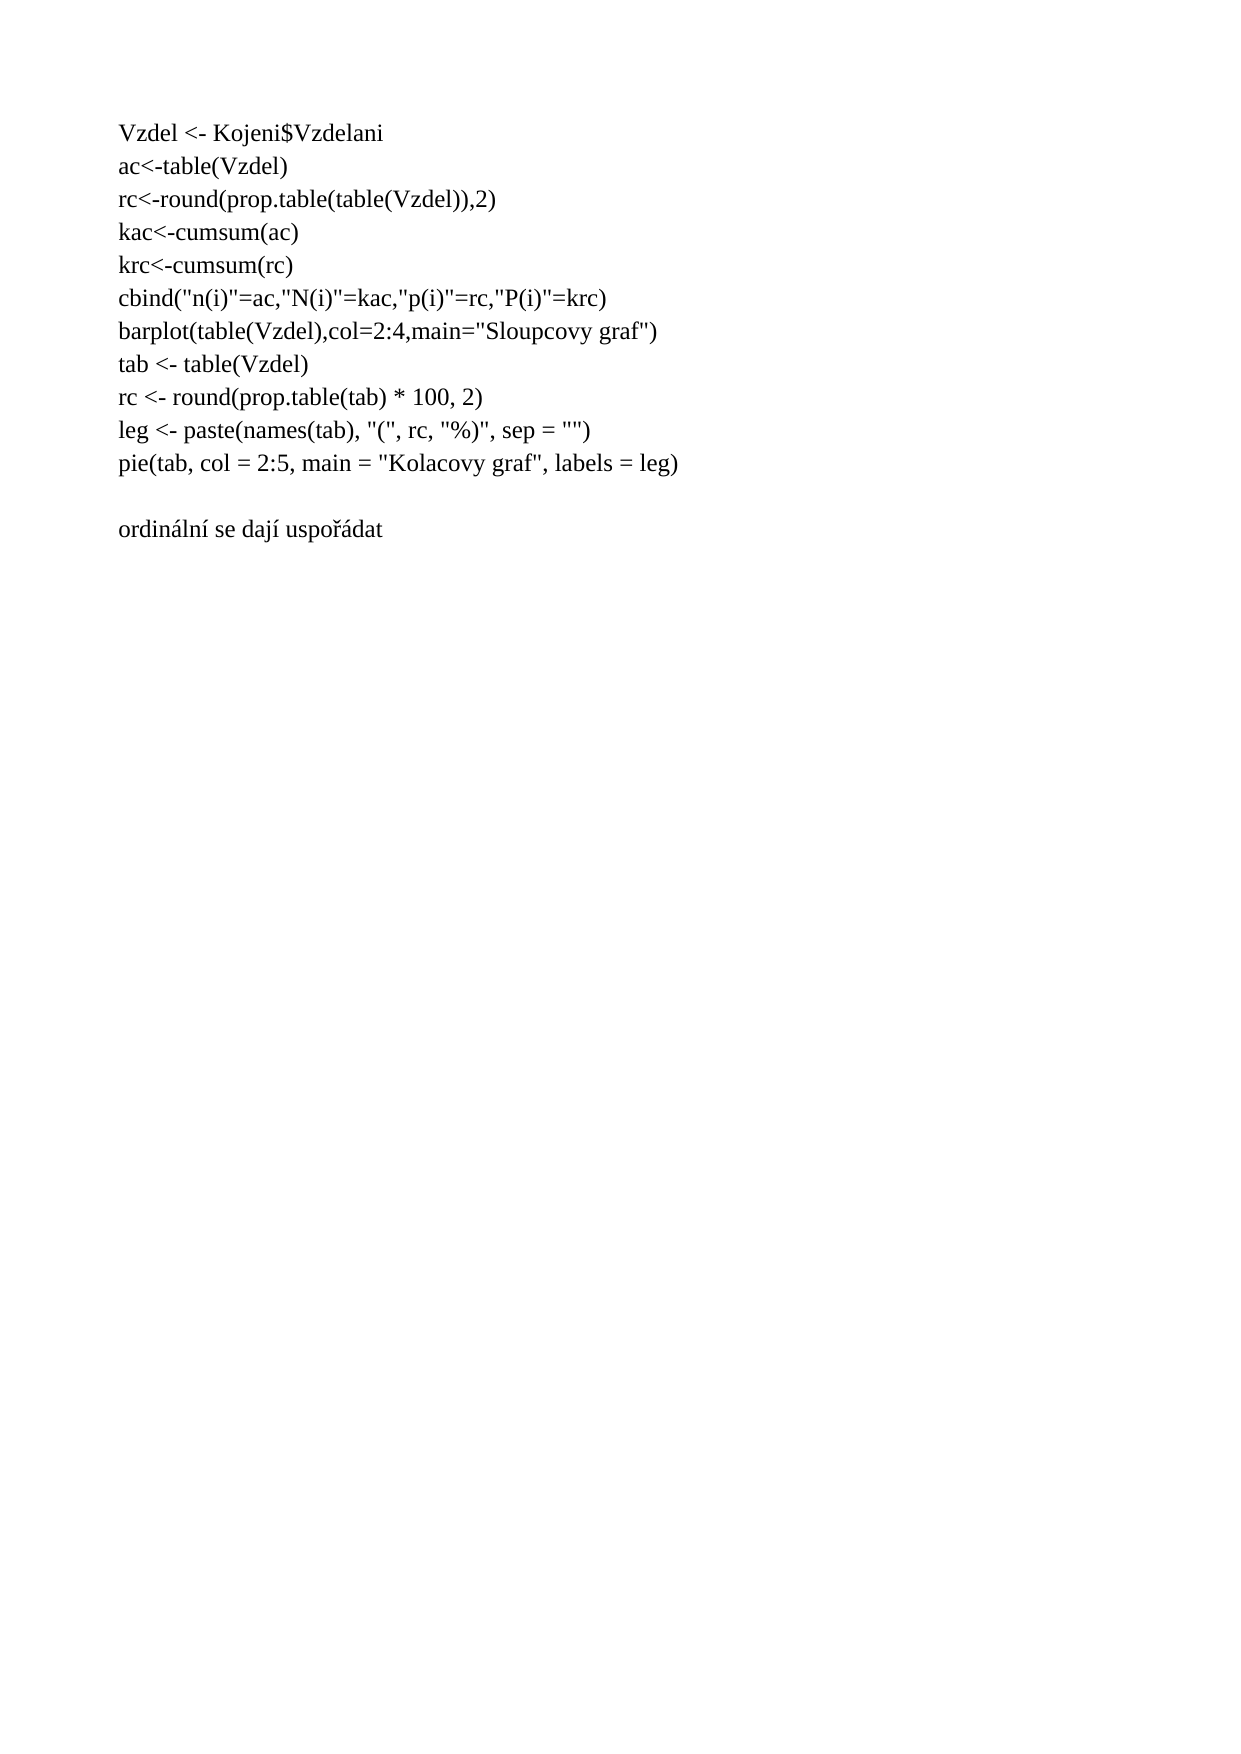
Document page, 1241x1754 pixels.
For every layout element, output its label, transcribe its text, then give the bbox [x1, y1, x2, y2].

text Vzdel <- Kojeni$Vzdelani ac<-table(Vzdel) rc<-round(prop.table(table(Vzdel)),2) kac<-cumsum(ac) krc<-cumsum(rc) cbind("n(i)"=ac,"N(i)"=kac,"p(i)"=rc,"P(i)"=krc) [118, 118, 1122, 312]
text ordinální se dají uspořádat [118, 514, 1122, 543]
text barplot(table(Vzdel),col=2:4,main="Sloupcovy graf") tab <- table(Vzdel) rc <- round(prop.table(tab) * 100, 2) leg <- paste(names(tab), "(", rc, "%)", sep = "") pie(tab, col = 2:5, main = "Kolacovy graf", labels = leg) [118, 316, 1122, 477]
